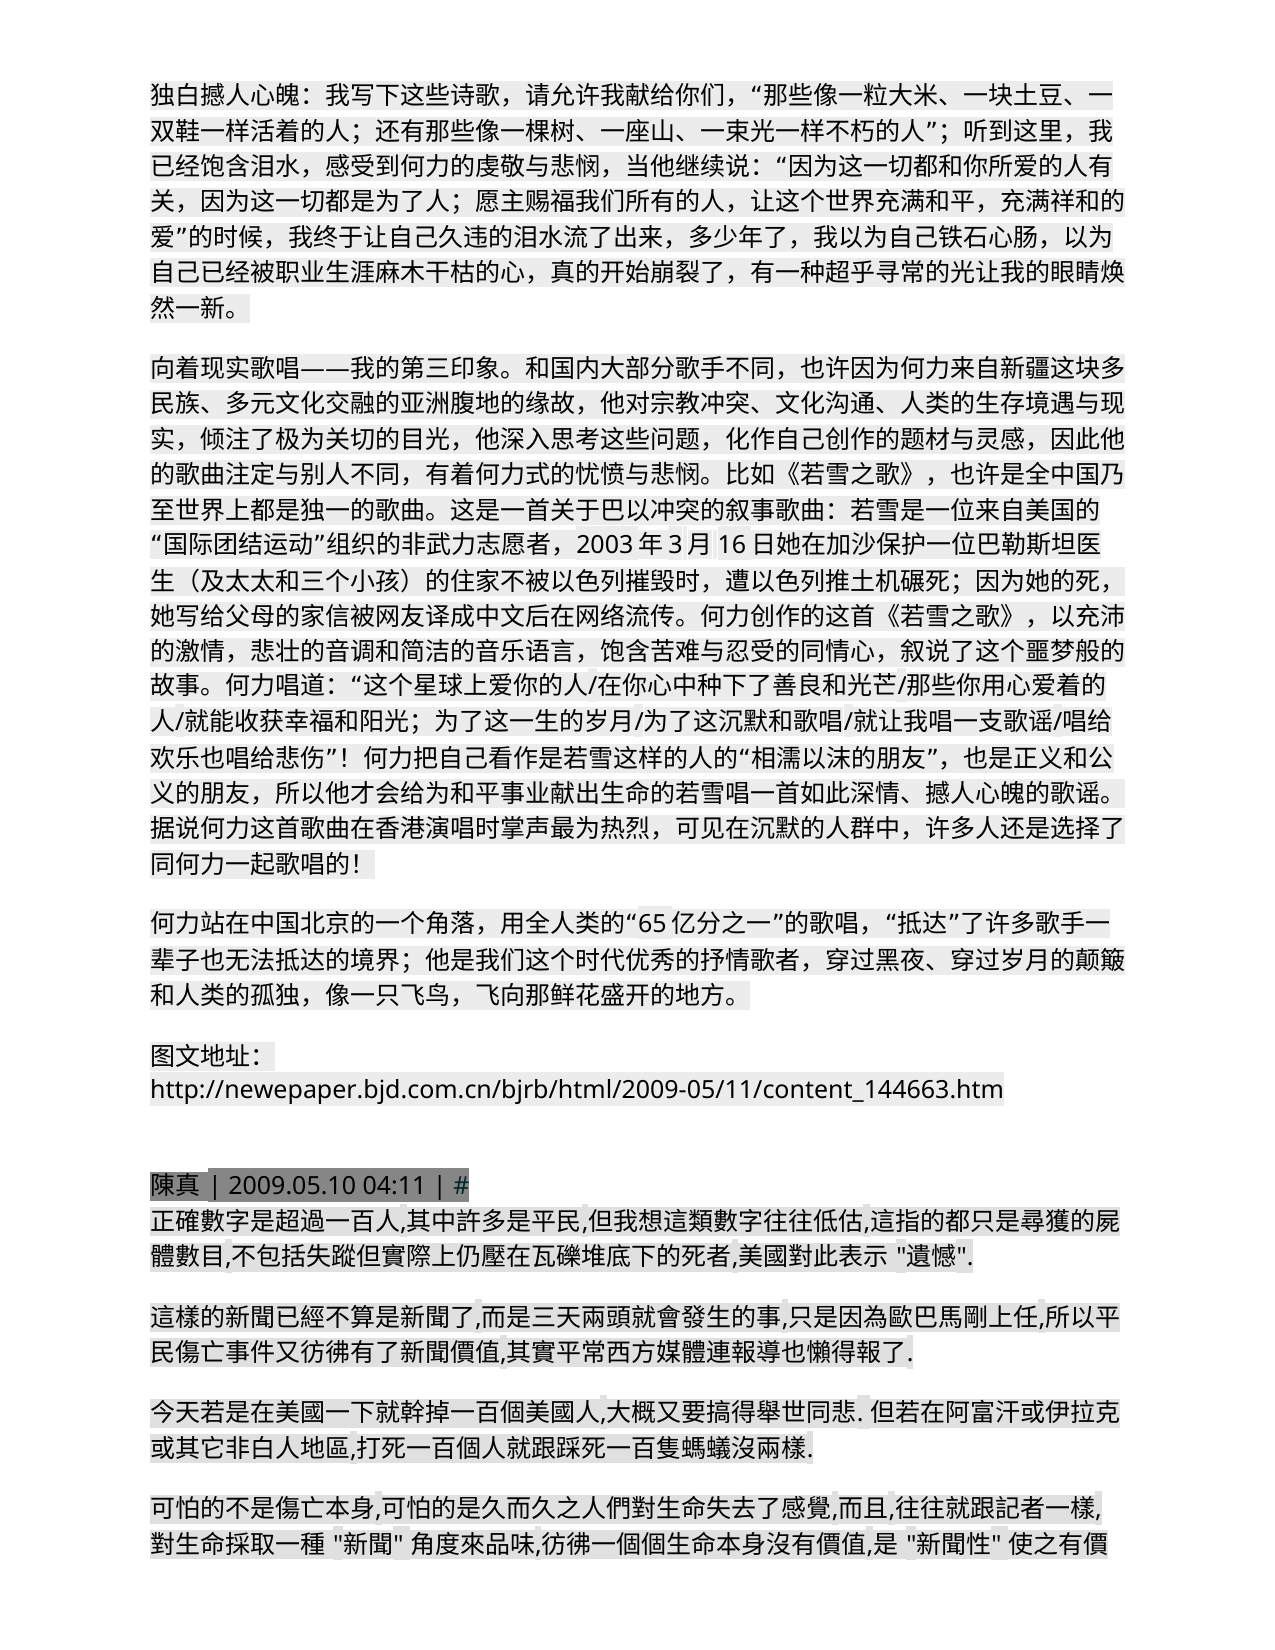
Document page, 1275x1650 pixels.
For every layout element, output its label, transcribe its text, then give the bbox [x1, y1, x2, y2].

text 何力站在中国北京的一个角落，用全人类的“65亿分之一”的歌唱，“抵达”了许多歌手一辈子也无法抵达的境界；他是我们这个时代优秀的抒情歌者，穿过黑夜、穿过岁月的颠簸和人类的孤独，像一只飞鸟，飞向那鲜花盛开的地方。 [150, 904, 1125, 1010]
text 向着现实歌唱——我的第三印象。和国内大部分歌手不同，也许因为何力来自新疆这块多民族、多元文化交融的亚洲腹地的缘故，他对宗教冲突、文化沟通、人类的生存境遇与现实，倾注了极为关切的目光，他深入思考这些问题，化作自己创作的题材与灵感，因此他的歌曲注定与别人不同，有着何力式的忧愤与悲悯。比如《若雪之歌》，也许是全中国乃至世界上都是独一的歌曲。这是一首关于巴以冲突的叙事歌曲：若雪是一位来自美国的“国际团结运动”组织的非武力志愿者，2003年3月16日她在加沙保护一位巴勒斯坦医生（及太太和三个小孩）的住家不被以色列摧毁时，遭以色列推土机碾死；因为她的死，她写给父母的家信被网友译成中文后在网络流传。何力创作的这首《若雪之歌》，以充沛的激情，悲壮的音调和简洁的音乐语言，饱含苦难与忍受的同情心，叙说了这个噩梦般的故事。何力唱道：“这个星球上爱你的人/在你心中种下了善良和光芒/那些你用心爱着的人/就能收获幸福和阳光；为了这一生的岁月/为了这沉默和歌唱/就让我唱一支歌谣/唱给欢乐也唱给悲伤”！何力把自己看作是若雪这样的人的“相濡以沫的朋友”，也是正义和公义的朋友，所以他才会给为和平事业献出生命的若雪唱一首如此深情、撼人心魄的歌谣。据说何力这首歌曲在香港演唱时掌声最为热烈，可见在沉默的人群中，许多人还是选择了同何力一起歌唱的！ [150, 348, 1125, 879]
text 抵达灵魂的歌谣——这是我的第二印象。我听完歌曲后，打电话给何力，问他猜猜我最喜欢哪首歌曲？他脱口而出：“是《独自一人》吧？”真是惊人的默契！其实，从第一首歌曲《兄弟》开始，何力就关注人与人的精神、信仰，在人与动物、人与自然的关系中思考、表达、歌唱，他用拟人的手法，虔诚、宁静、温和地与土地、天空、人的内心对话，把自己关于宗教与哲学的思考，用清新质朴的诗句和旋律演唱出来。只有在《独自一人》中，他才有一次悲绝的呐喊：“独自一人在无奈中绝望/你的美丽激起我作为一个人一生中所有的希望/独自一人在麻木中绝望/你的柔情融化我体内所有金属垃圾石头彷徨”！紧接着的独白撼人心魄：我写下这些诗歌，请允许我献给你们，“那些像一粒大米、一块土豆、一双鞋一样活着的人；还有那些像一棵树、一座山、一束光一样不朽的人”；听到这里，我已经饱含泪水，感受到何力的虔敬与悲悯，当他继续说：“因为这一切都和你所爱的人有关，因为这一切都是为了人；愿主赐福我们所有的人，让这个世界充满和平，充满祥和的爱”的时候，我终于让自己久违的泪水流了出来，多少年了，我以为自己铁石心肠，以为自己已经被职业生涯麻木干枯的心，真的开始崩裂了，有一种超乎寻常的光让我的眼睛焕然一新。 [150, 75, 1125, 323]
text 今天若是在美國一下就幹掉一百個美國人,大概又要搞得舉世同悲. 但若在阿富汗或伊拉克或其它非白人地區,打死一百個人就跟踩死一百隻螞蟻沒兩樣. [150, 1394, 1125, 1464]
text 可怕的不是傷亡本身,可怕的是久而久之人們對生命失去了感覺,而且,往往就跟記者一樣,對生命採取一種 "新聞" 角度來品味,彷彿一個個生命本身沒有價值,是 "新聞性" 使之有價 [150, 1489, 1125, 1560]
text 图文地址： http://newepaper.bjd.com.cn/bjrb/html/2009-05/11/content_144663.htm [150, 1035, 1125, 1142]
text 這樣的新聞已經不算是新聞了,而是三天兩頭就會發生的事,只是因為歐巴馬剛上任,所以平民傷亡事件又彷彿有了新聞價值,其實平常西方媒體連報導也懶得報了. [150, 1298, 1125, 1369]
text 陳真 | 2009.05.10 04:11 | # [150, 1167, 1125, 1202]
text 正確數字是超過一百人,其中許多是平民,但我想這類數字往往低估,這指的都只是尋獲的屍體數目,不包括失蹤但實際上仍壓在瓦礫堆底下的死者,美國對此表示 "遺憾". [150, 1202, 1125, 1273]
